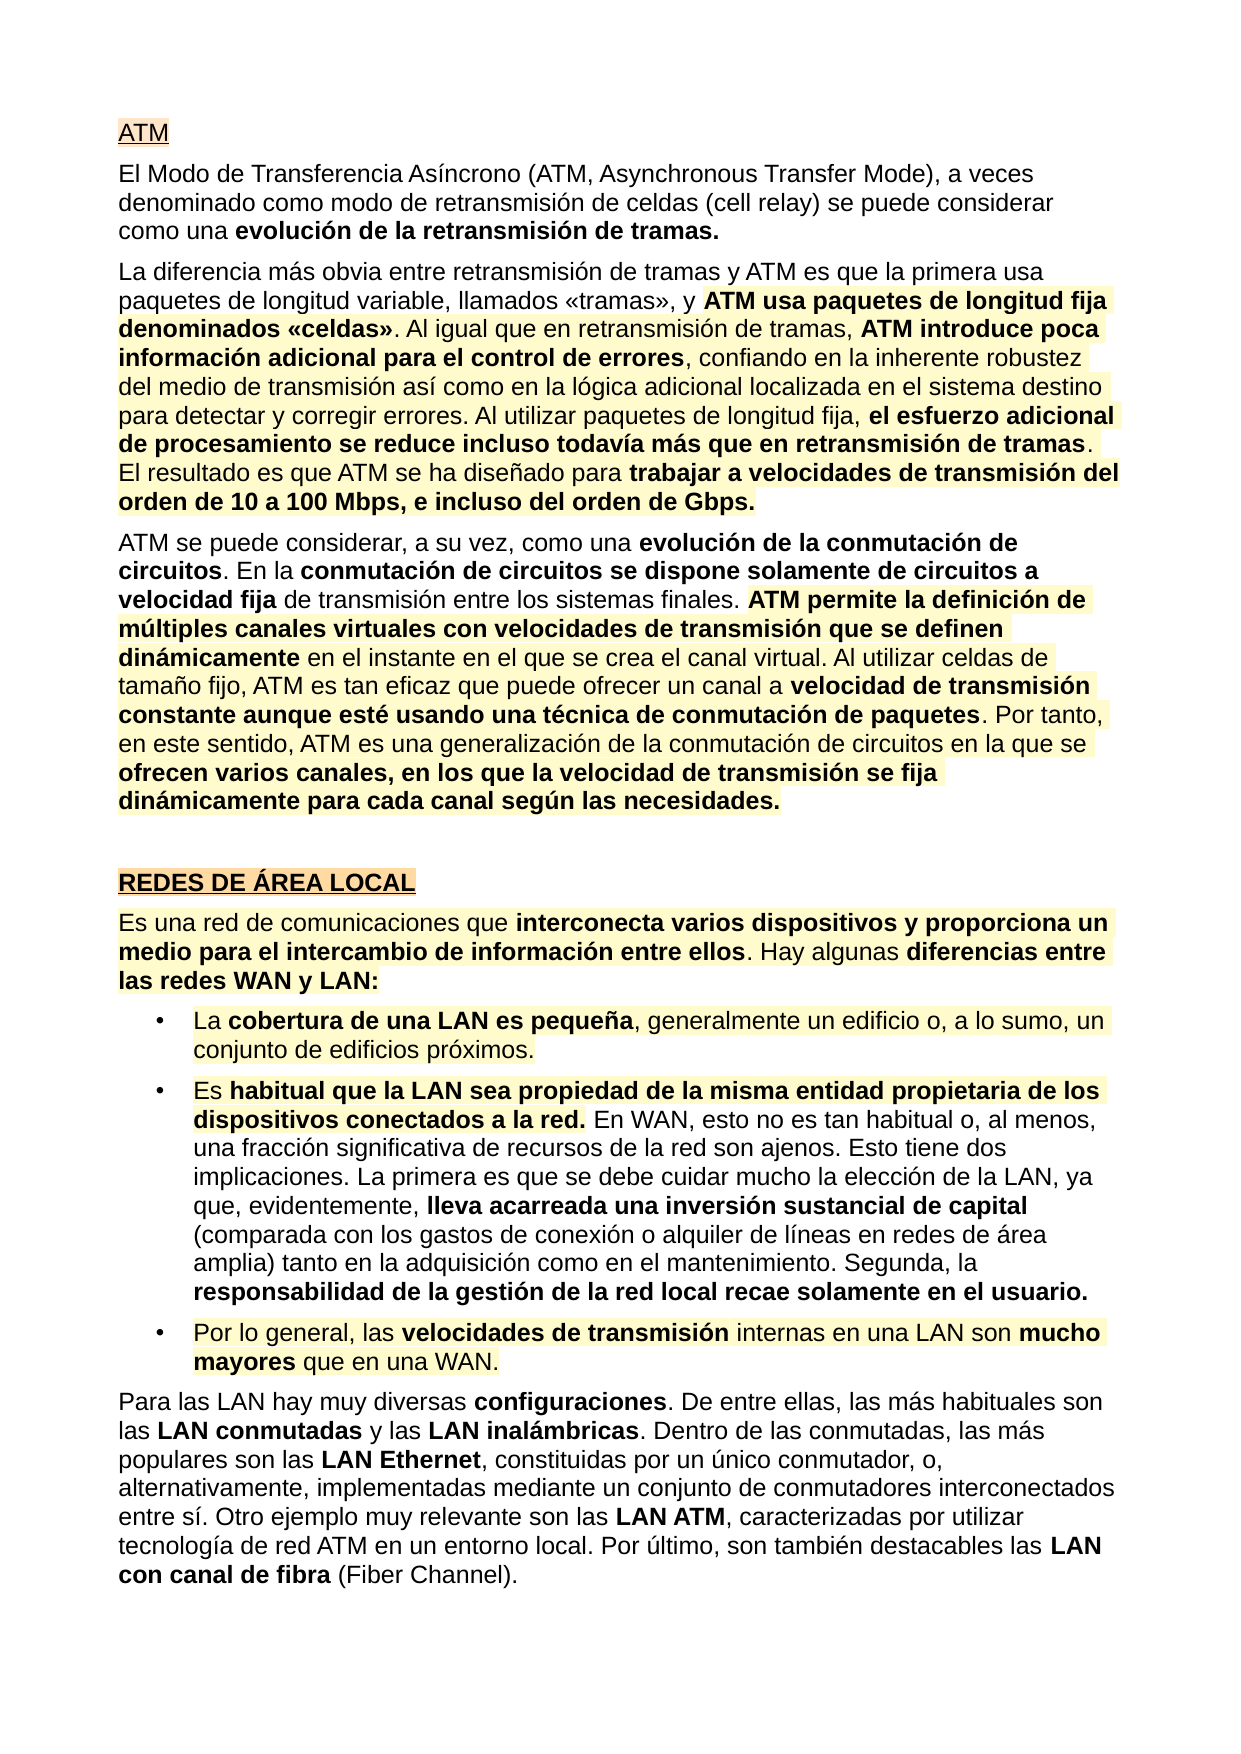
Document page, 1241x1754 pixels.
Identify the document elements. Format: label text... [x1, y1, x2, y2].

list Es habitual que la LAN sea propiedad de la misma entidad propietaria de los dispositivos conectados a la red. En WAN, esto no es tan habitual o, al menos, una fracción significativa de recursos de la red son ajenos. Esto tiene dos implicaciones. La primera es que se debe cuidar mucho la elección de la LAN, ya que, evidentemente, lleva acarreada una inversión sustancial de capital (comparada con los gastos de conexión o alquiler de líneas en redes de área amplia) tanto en la adquisición como en el mantenimiento. Segunda, la responsabilidad de la gestión de la red local recae solamente en el usuario. [156, 1076, 1122, 1306]
text REDES DE ÁREA LOCAL [118, 867, 1122, 896]
list Por lo general, las velocidades de transmisión internas en una LAN son mucho mayores que en una WAN. [156, 1318, 1122, 1375]
text El Modo de Transferencia Asíncrono (ATM, Asynchronous Transfer Mode), a veces denominado como modo de retransmisión de celdas (cell relay) se puede considerar como una evolución de la retransmisión de tramas. [118, 159, 1122, 245]
text ATM se puede considerar, a su vez, como una evolución de la conmutación de circuitos. En la conmutación de circuitos se dispone solamente de circuitos a velocidad fija de transmisión entre los sistemas finales. ATM permite la definición de múltiples canales virtuales con velocidades de transmisión que se definen dinámicamente en el instante en el que se crea el canal virtual. Al utilizar celdas de tamaño fijo, ATM es tan eficaz que puede ofrecer un canal a velocidad de transmisión constante aunque esté usando una técnica de conmutación de paquetes. Por tanto, en este sentido, ATM es una generalización de la conmutación de circuitos en la que se ofrecen varios canales, en los que la velocidad de transmisión se fija dinámicamente para cada canal según las necesidades. [118, 527, 1122, 815]
text ATM [118, 118, 1122, 147]
text Es una red de comunicaciones que interconecta varios dispositivos y proporciona un medio para el intercambio de información entre ellos. Hay algunas diferencias entre las redes WAN y LAN: [118, 908, 1122, 994]
text La diferencia más obvia entre retransmisión de tramas y ATM es que la primera usa paquetes de longitud variable, llamados «tramas», y ATM usa paquetes de longitud fija denominados «celdas». Al igual que en retransmisión de tramas, ATM introduce poca información adicional para el control de errores, confiando en la inherente robustez del medio de transmisión así como en la lógica adicional localizada en el sistema destino para detectar y corregir errores. Al utilizar paquetes de longitud fija, el esfuerzo adicional de procesamiento se reduce incluso todavía más que en retransmisión de tramas. El resultado es que ATM se ha diseñado para trabajar a velocidades de transmisión del orden de 10 a 100 Mbps, e incluso del orden de Gbps. [118, 257, 1122, 516]
text Para las LAN hay muy diversas configuraciones. De entre ellas, las más habituales son las LAN conmutadas y las LAN inalámbricas. Dentro de las conmutadas, las más populares son las LAN Ethernet, constituidas por un único conmutador, o, alternativamente, implementadas mediante un conjunto de conmutadores interconectados entre sí. Otro ejemplo muy relevante son las LAN ATM, caracterizadas por utilizar tecnología de red ATM en un entorno local. Por último, son también destacables las LAN con canal de fibra (Fiber Channel). [118, 1387, 1122, 1588]
list La cobertura de una LAN es pequeña, generalmente un edificio o, a lo sumo, un conjunto de edificios próximos. [156, 1006, 1122, 1064]
